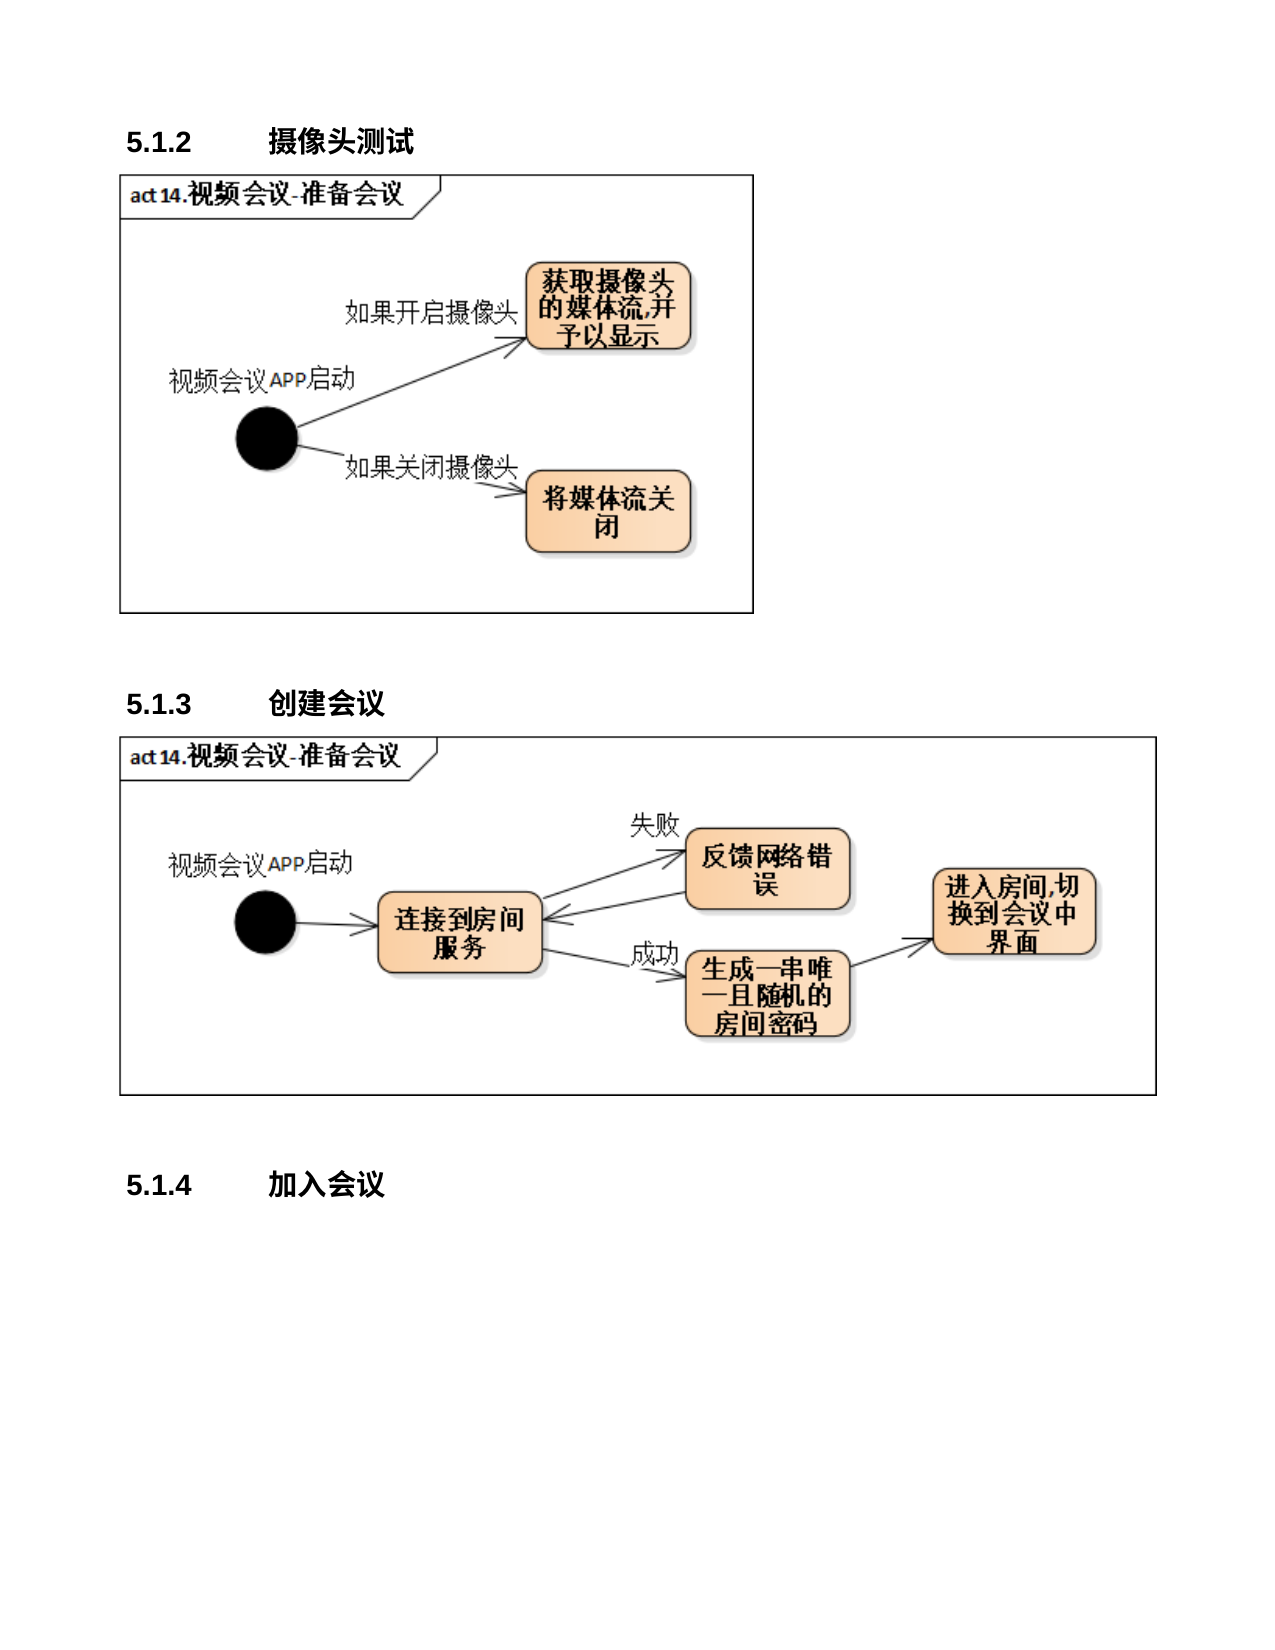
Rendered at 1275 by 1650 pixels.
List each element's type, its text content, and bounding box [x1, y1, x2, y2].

picture [118, 173, 754, 614]
subtitle 摄像头测试 [118, 118, 1157, 161]
picture [118, 735, 1157, 1096]
subtitle 加入会议 [118, 1162, 1157, 1204]
subtitle 创建会议 [118, 680, 1157, 723]
